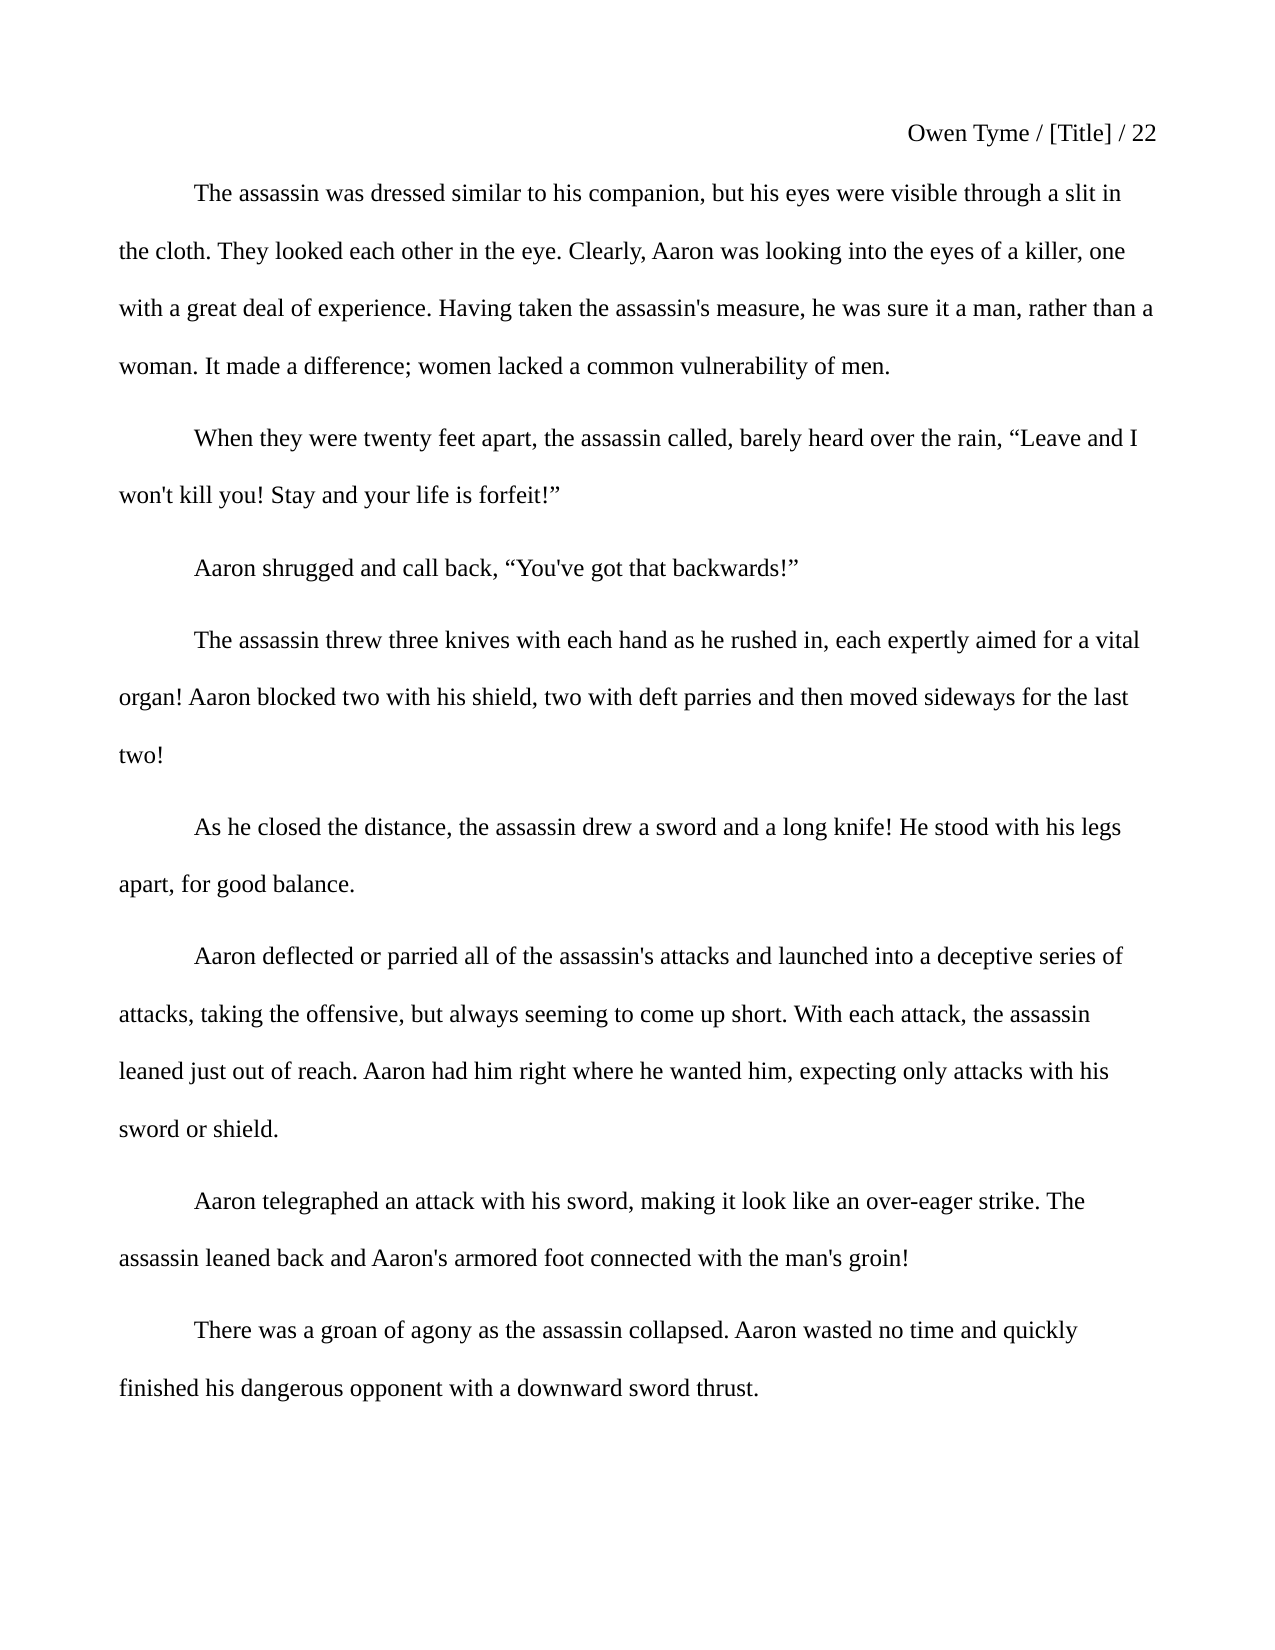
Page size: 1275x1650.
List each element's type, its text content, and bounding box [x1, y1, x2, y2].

text The assassin was dressed similar to his companion, but his eyes were visible through a slit in the cloth. They looked each other in the eye. Clearly, Aaron was looking into the eyes of a killer, one with a great deal of experience. Having taken the assassin's measure, he was sure it a man, rather than a woman. It made a difference; women lacked a common vulnerability of men. [118, 178, 1156, 380]
text The assassin threw three knives with each hand as he rushed in, each expertly aimed for a vital organ! Aaron blocked two with his shield, two with deft parries and then moved sideways for the last two! [118, 625, 1156, 768]
text Aaron telegraphed an attack with his sword, making it look like an over-eager strike. The assassin leaned back and Aaron's armored foot connected with the man's groin! [118, 1186, 1156, 1272]
text When they were twenty feet apart, the assassin called, barely heard over the rain, “Leave and I won't kill you! Stay and your life is forfeit!” [118, 423, 1156, 509]
text As he closed the distance, the assassin drew a sword and a long knife! He stood with his legs apart, for good balance. [118, 812, 1156, 898]
text Aaron shrugged and call back, “You've got that backwards!” [118, 553, 1156, 581]
text Aaron deflected or parried all of the assassin's attacks and launched into a deceptive series of attacks, taking the offensive, but always seeming to come up short. With each attack, the assassin leaned just out of reach. Aaron had him right where he wanted him, expecting only attacks with his sword or shield. [118, 941, 1156, 1143]
text There was a groan of agony as the assassin collapsed. Aaron wasted no time and quickly finished his dangerous opponent with a downward sword thrust. [118, 1316, 1156, 1402]
